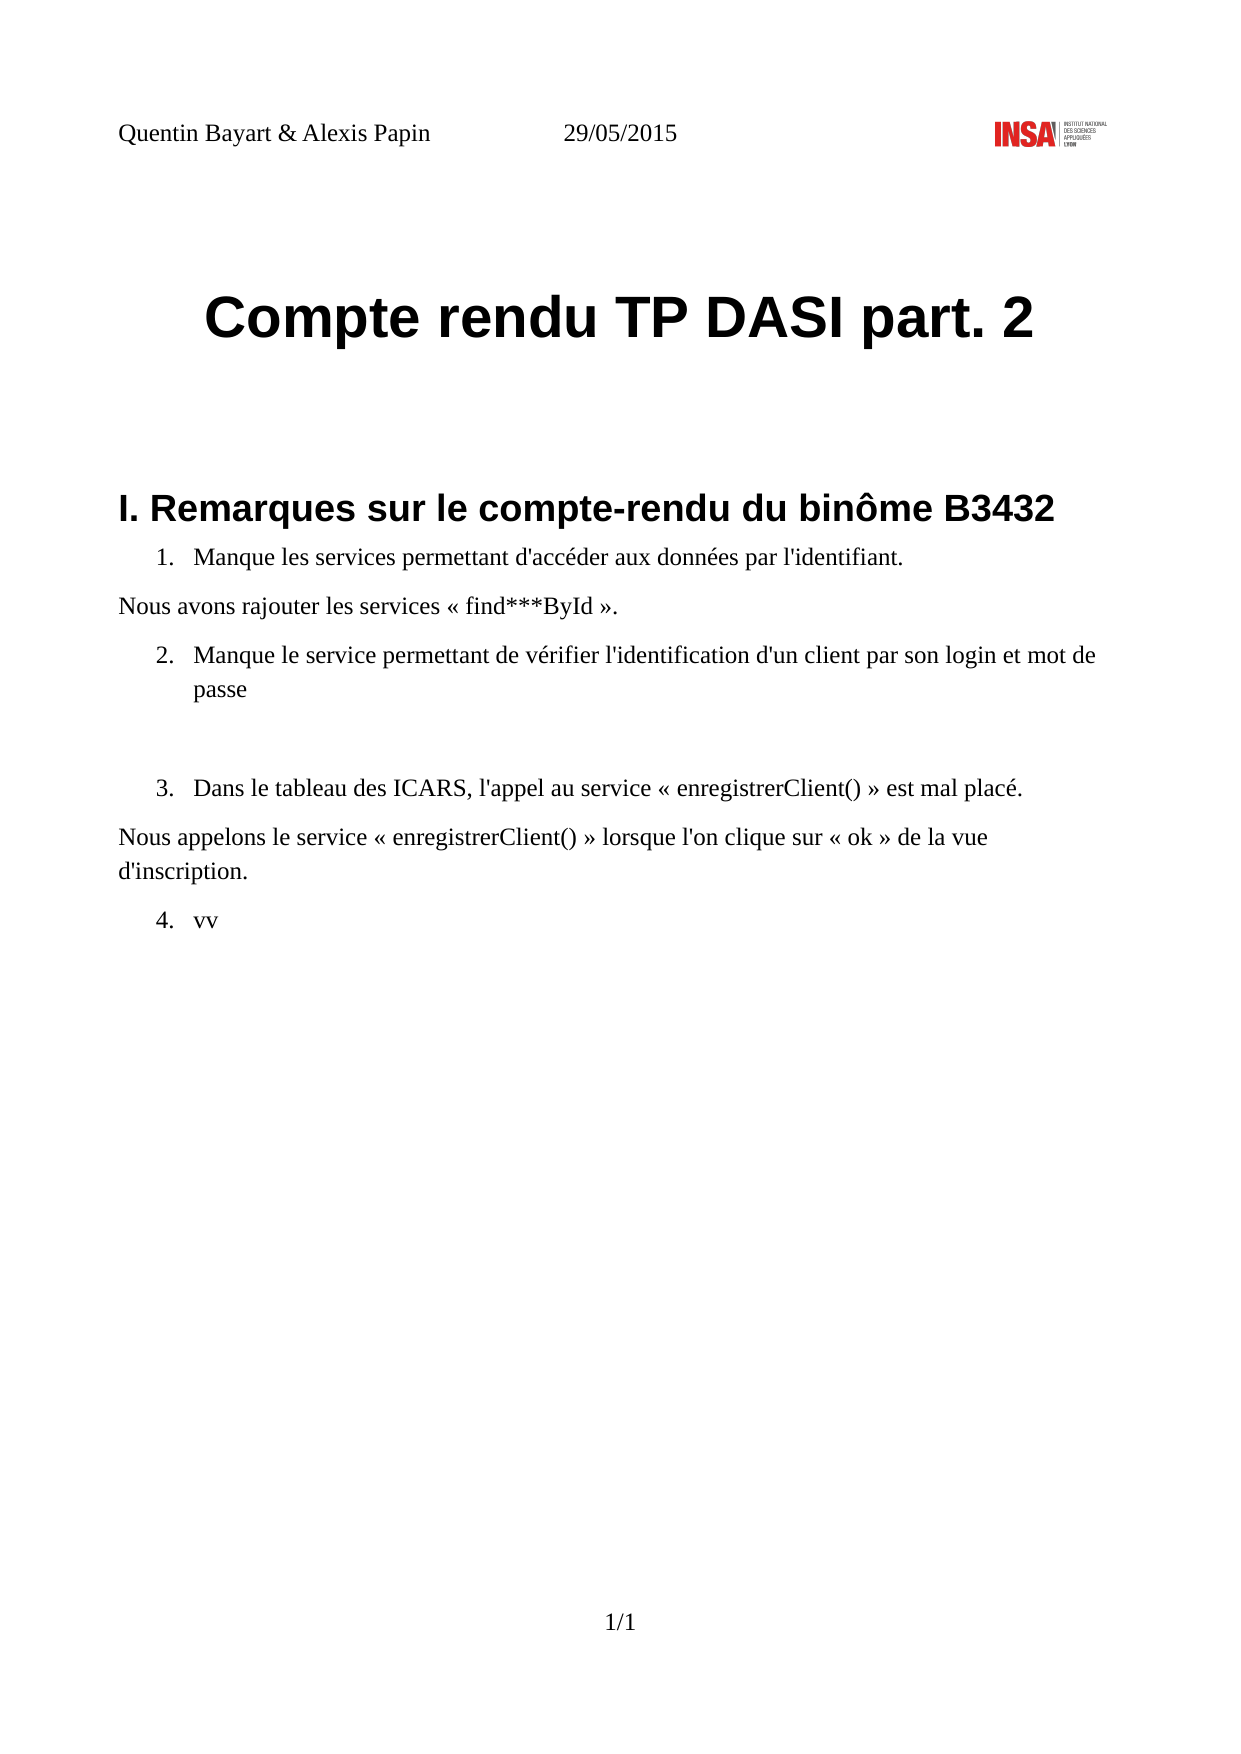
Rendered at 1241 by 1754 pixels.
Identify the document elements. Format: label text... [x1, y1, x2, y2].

title Compte rendu TP DASI part. 2 [118, 283, 1122, 350]
text Nous avons rajouter les services « find***ById ». [118, 591, 1122, 620]
list Manque le service permettant de vérifier l'identification d'un client par son login et mot de passe [156, 640, 1122, 703]
list Dans le tableau des ICARS, l'appel au service « enregistrerClient() » est mal placé. [156, 773, 1122, 801]
subtitle I. Remarques sur le compte-rendu du binôme B3432 [118, 486, 1122, 529]
list vv [156, 905, 1122, 934]
text Nous appelons le service « enregistrerClient() » lorsque l'on clique sur « ok » de la vue d'inscription. [118, 822, 1122, 885]
picture [993, 120, 1109, 148]
list Manque les services permettant d'accéder aux données par l'identifiant. [156, 542, 1122, 571]
